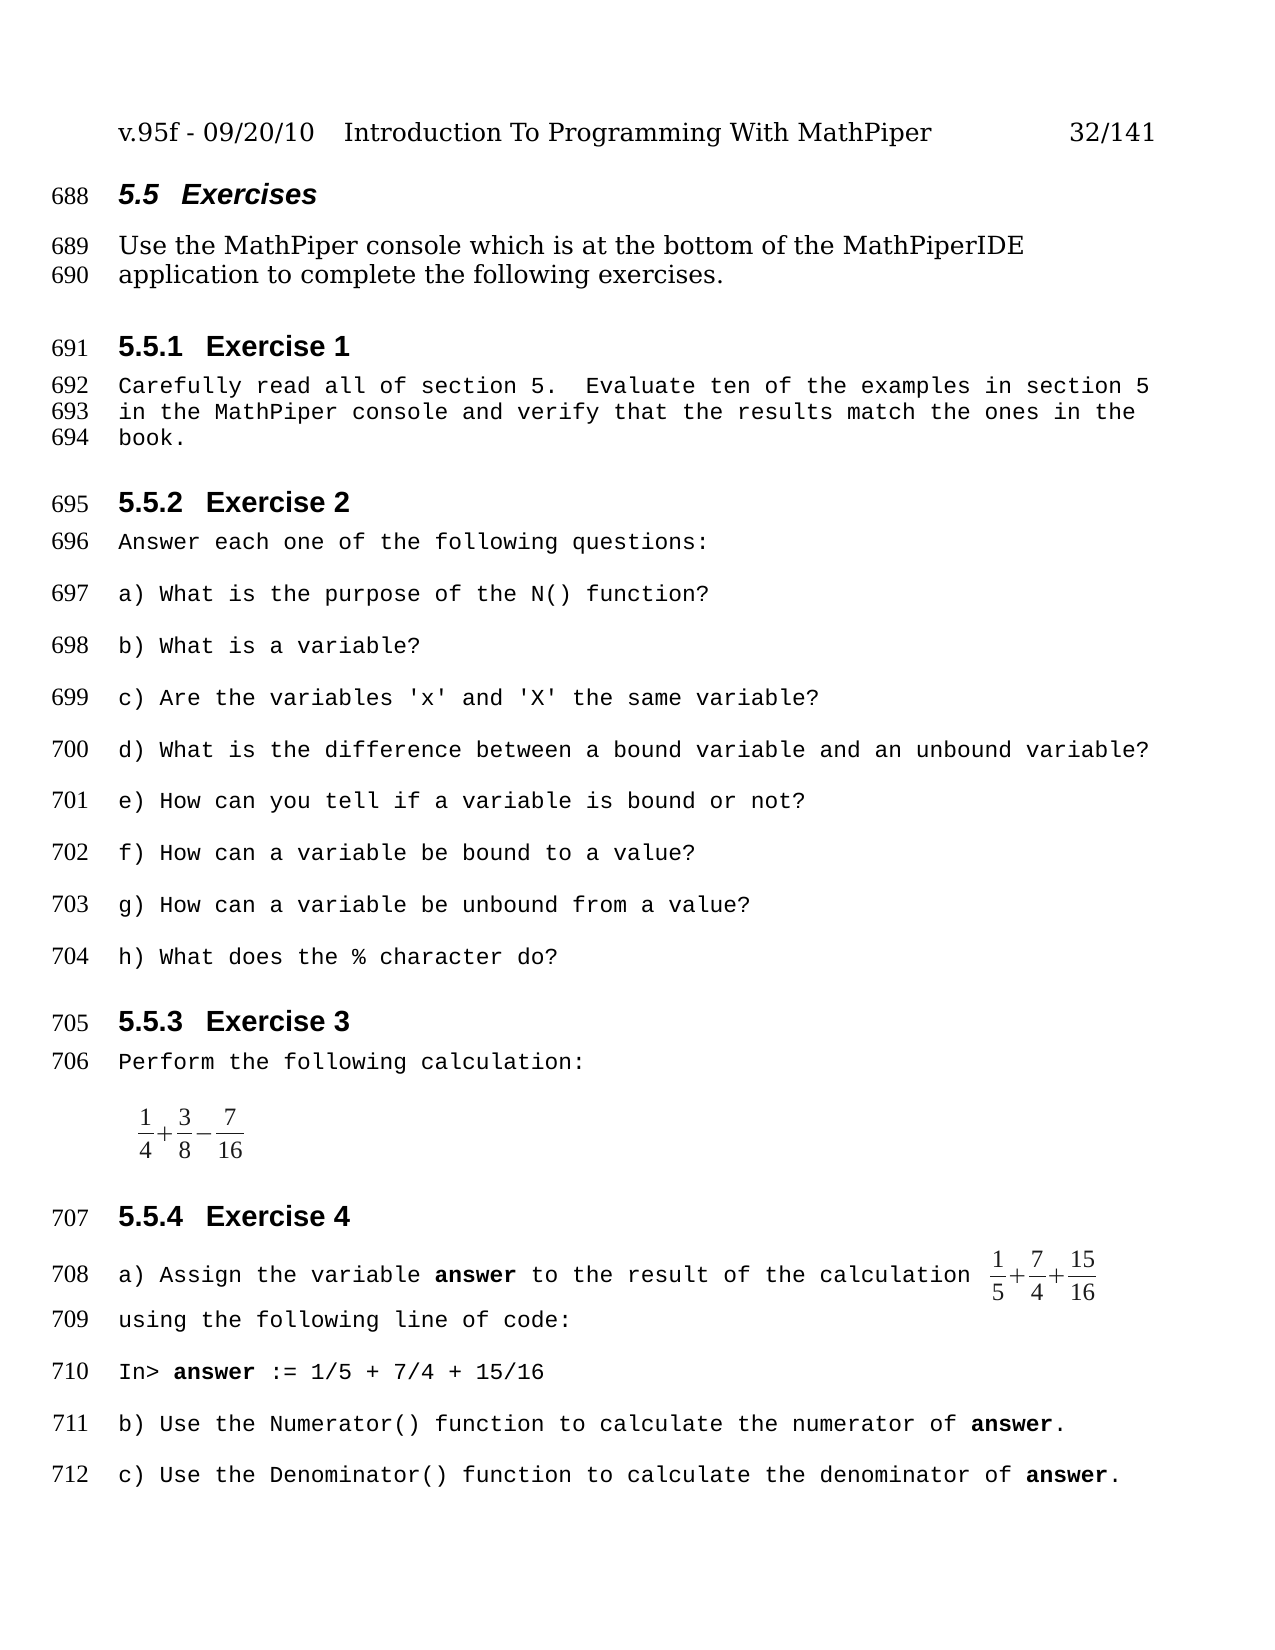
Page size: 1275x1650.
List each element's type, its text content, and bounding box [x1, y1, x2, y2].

text c) Are the variables 'x' and 'X' the same variable? [118, 686, 1157, 712]
subtitle Exercise 1 [118, 329, 1157, 362]
text a) Assign the variable answer to the result of the calculationusing the following line of code: [118, 1244, 1157, 1334]
text c) Use the Denominator() function to calculate the denominator of answer. [118, 1464, 1157, 1490]
text b) What is a variable? [118, 634, 1157, 660]
text Use the MathPiper console which is at the bottom of the MathPiperIDE application to complete the following exercises. [118, 231, 1157, 289]
subtitle Exercise 2 [118, 485, 1157, 518]
text Answer each one of the following questions: [118, 531, 1157, 556]
text In> answer := 1/5 + 7/4 + 15/16 [118, 1360, 1157, 1386]
text Perform the following calculation: [118, 1050, 1157, 1076]
text b) Use the Numerator() function to calculate the numerator of answer. [118, 1412, 1157, 1438]
text f) How can a variable be bound to a value? [118, 842, 1157, 868]
subtitle Exercises [118, 177, 1157, 210]
text g) How can a variable be unbound from a value? [118, 894, 1157, 919]
text a) What is the purpose of the N() function? [118, 582, 1157, 608]
text h) What does the % character do? [118, 946, 1157, 971]
subtitle Exercise 3 [118, 1004, 1157, 1038]
text e) How can you tell if a variable is bound or not? [118, 790, 1157, 816]
text Carefully read all of section 5. Evaluate ten of the examples in section 5 in the MathPiper console and verify that the results match the ones in the book. [118, 374, 1157, 452]
subtitle Exercise 4 [118, 1199, 1157, 1232]
text d) What is the difference between a bound variable and an unbound variable? [118, 738, 1157, 764]
